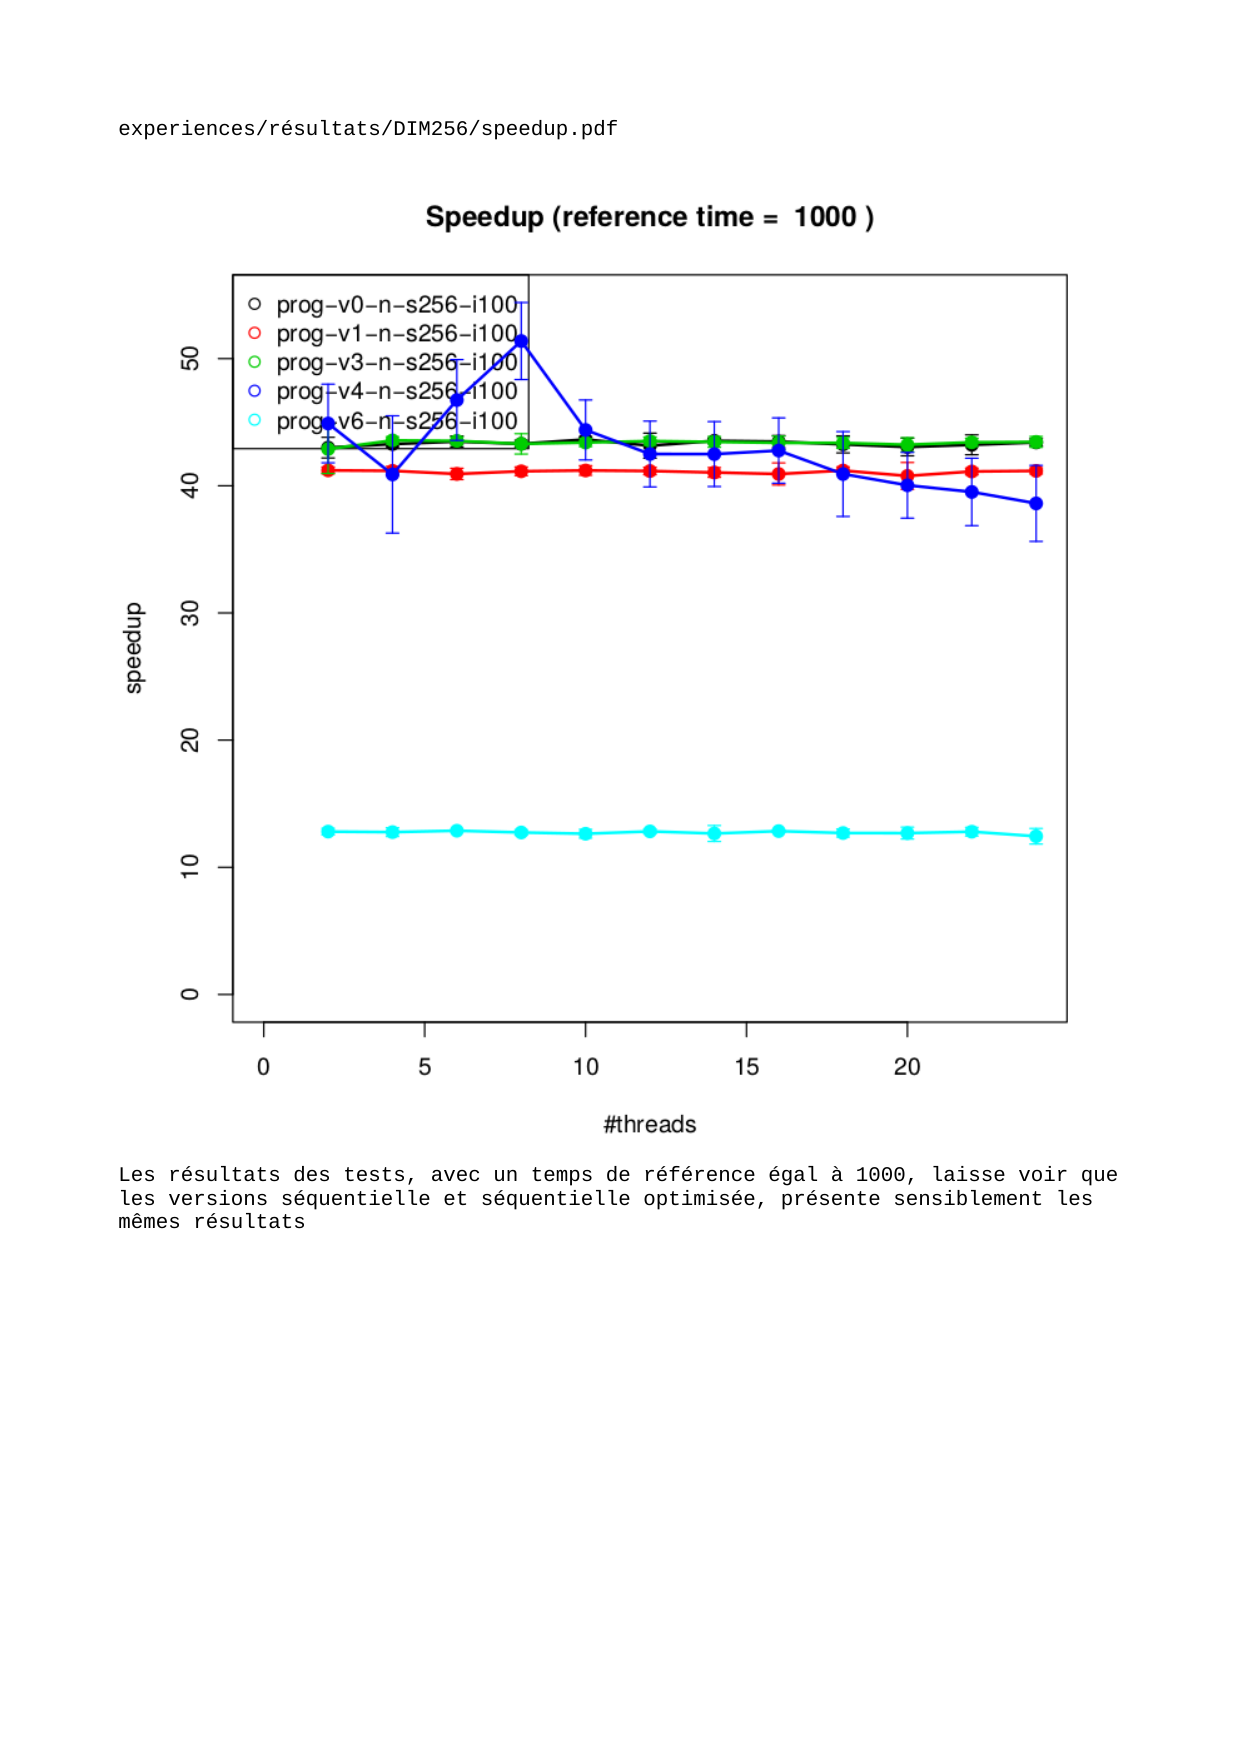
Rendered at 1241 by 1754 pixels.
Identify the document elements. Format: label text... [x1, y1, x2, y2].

text experiences/résultats/DIM256/speedup.pdf [118, 118, 1122, 142]
text Les résultats des tests, avec un temps de référence égal à 1000, laisse voir que les versions séquentielle et séquentielle optimisée, présente sensiblement les mêmes résultats [118, 1165, 1122, 1235]
picture [118, 165, 1123, 1165]
